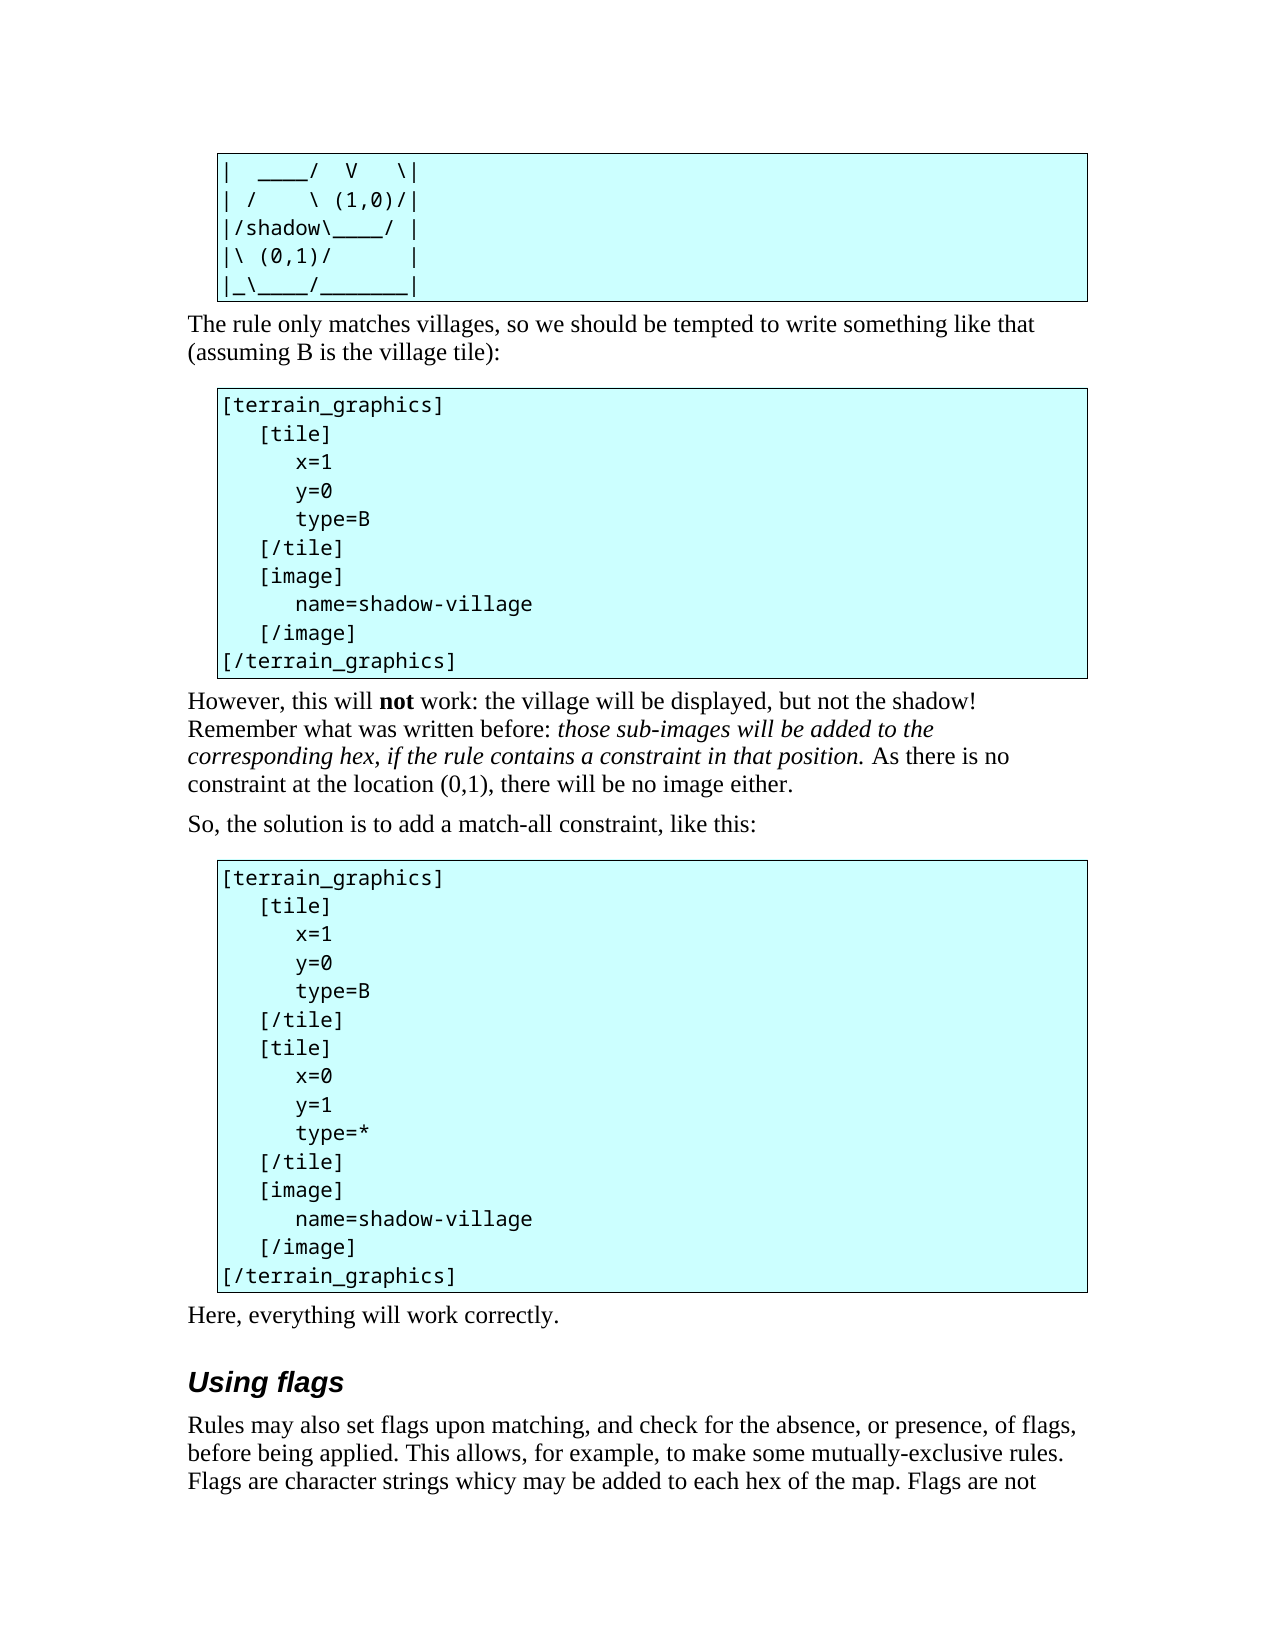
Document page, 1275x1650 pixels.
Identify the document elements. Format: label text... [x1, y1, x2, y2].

text So, the solution is to add a match-all constraint, like this: [187, 810, 1087, 838]
text [terrain_graphics] [tile] x=1 y=0 type=B [/tile] [tile] x=0 y=1 type=* [/tile] [image] name=shadow-village [/image] [/terrain_graphics] [218, 861, 1087, 1292]
subtitle Using flags [187, 1366, 1087, 1399]
text Rules may also set flags upon matching, and check for the absence, or presence, of flags, before being applied. This allows, for example, to make some mutually-exclusive rules. Flags are character strings whicy may be added to each hex of the map. Flags are not [187, 1412, 1087, 1495]
text | ____/ V \| | / \ (1,0)/| |/shadow\____/ | |\ (0,1)/ | |_\____/_______| [218, 154, 1087, 301]
text The rule only matches villages, so we should be tempted to write something like that (assuming B is the village tile): [187, 311, 1087, 366]
text Here, everything will work correctly. [187, 1301, 1087, 1329]
text However, this will not work: the village will be displayed, but not the shadow! Remember what was written before: those sub-images will be added to the corresponding hex, if the rule contains a constraint in that position. As there is no constraint at the location (0,1), there will be no image either. [187, 687, 1087, 798]
text [terrain_graphics] [tile] x=1 y=0 type=B [/tile] [image] name=shadow-village [/image] [/terrain_graphics] [218, 389, 1087, 678]
